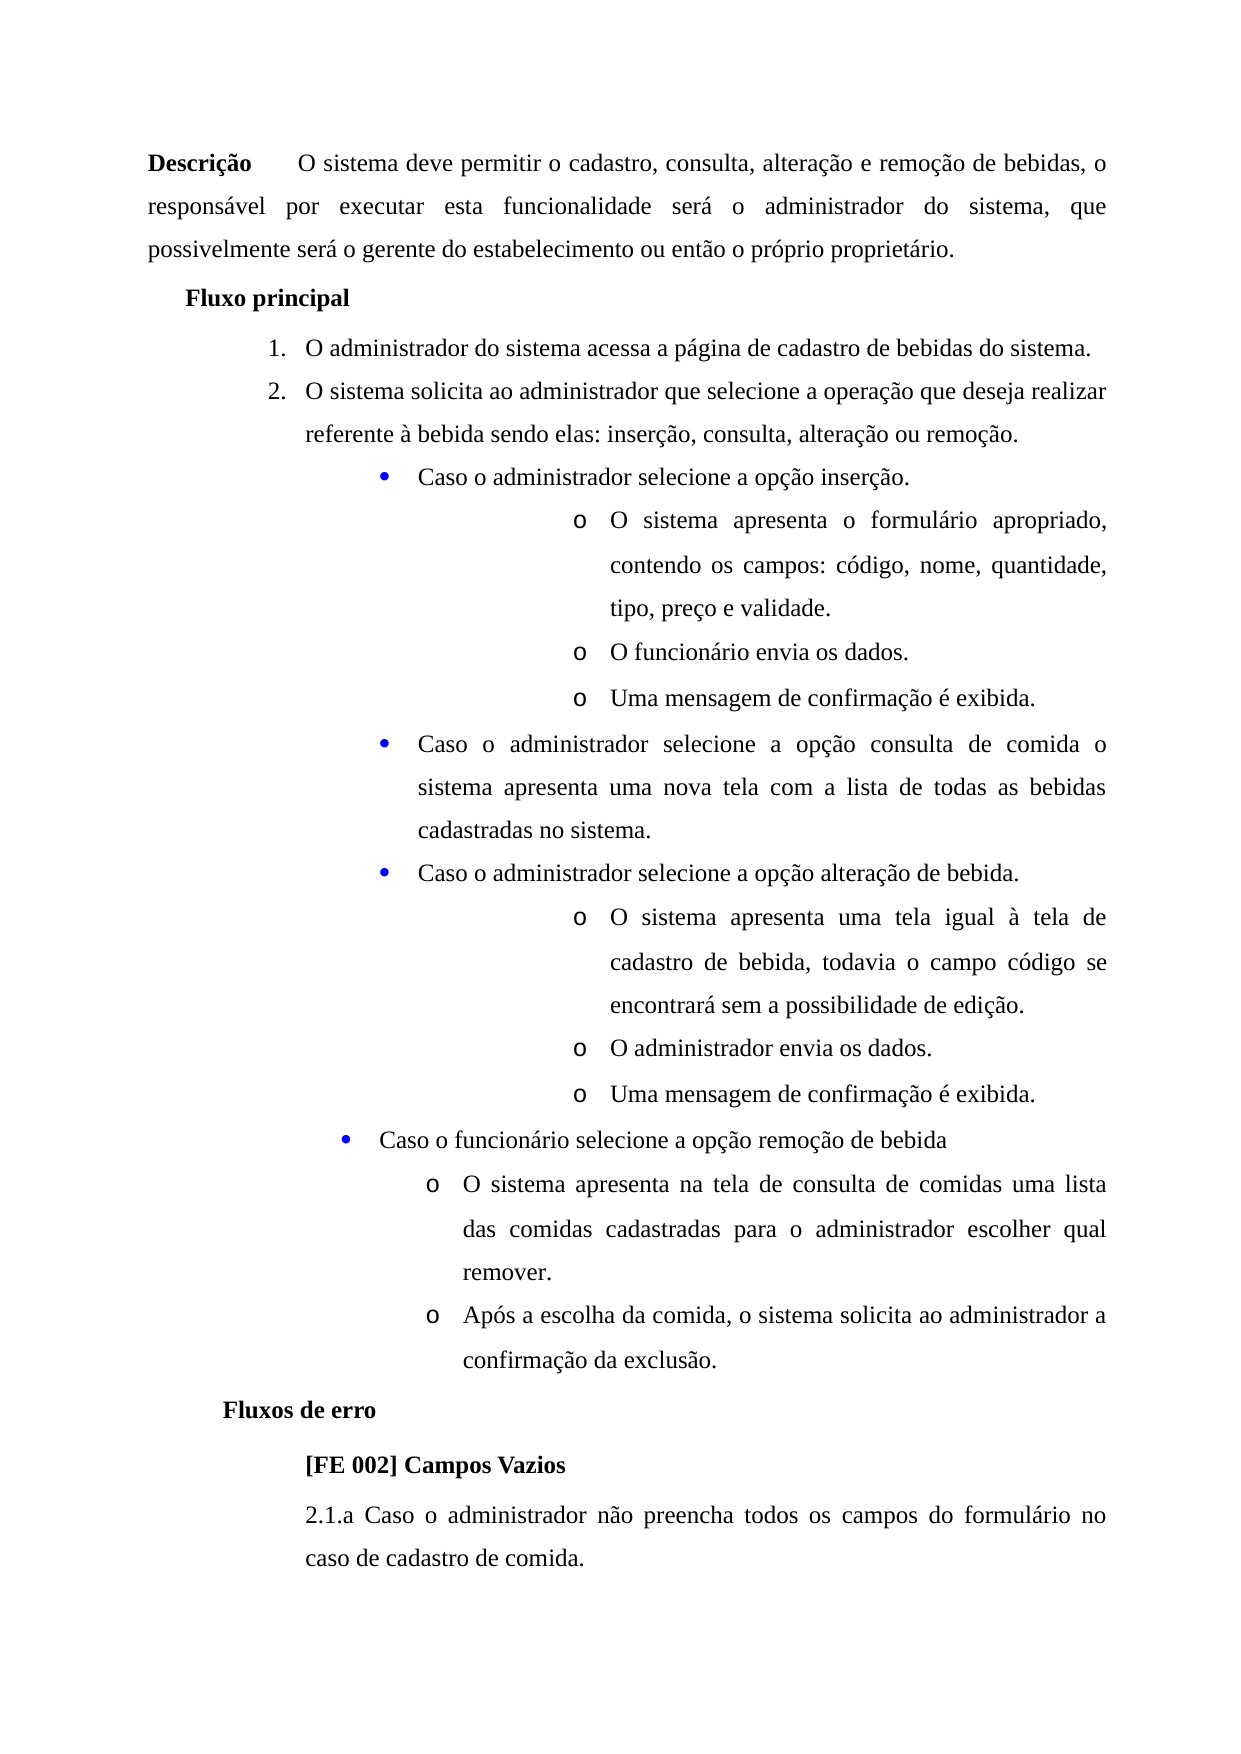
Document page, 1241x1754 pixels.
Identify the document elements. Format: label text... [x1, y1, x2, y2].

text [FE 002] Campos Vazios [305, 1450, 1107, 1479]
list 2.1.a Caso o administrador não preencha todos os campos do formulário no caso de cadastro de comida. [305, 1500, 1107, 1572]
list O administrador do sistema acessa a página de cadastro de bebidas do sistema. [268, 333, 1107, 361]
list Caso o administrador selecione a opção consulta de comida o sistema apresenta uma nova tela com a lista de todas as bebidas cadastradas no sistema. [380, 729, 1107, 844]
list Após a escolha da comida, o sistema solicita ao administrador a confirmação da exclusão. [425, 1300, 1107, 1374]
list Uma mensagem de confirmação é exibida. [572, 683, 1107, 714]
list O administrador envia os dados. [572, 1033, 1107, 1064]
text Fluxo principal [185, 283, 1107, 312]
text Descrição O sistema deve permitir o cadastro, consulta, alteração e remoção de bebidas, o responsável por executar esta funcionalidade será o administrador do sistema, que possivelmente será o gerente do estabelecimento ou então o próprio proprietário. [148, 148, 1107, 263]
list Uma mensagem de confirmação é exibida. [572, 1079, 1107, 1110]
list Caso o administrador selecione a opção inserção. [380, 462, 1107, 491]
list O sistema solicita ao administrador que selecione a operação que deseja realizar referente à bebida sendo elas: inserção, consulta, alteração ou remoção. [268, 376, 1107, 448]
list O sistema apresenta o formulário apropriado, contendo os campos: código, nome, quantidade, tipo, preço e validade. [572, 505, 1107, 622]
list O sistema apresenta uma tela igual à tela de cadastro de bebida, todavia o campo código se encontrará sem a possibilidade de edição. [572, 902, 1107, 1019]
text Fluxos de erro [148, 1395, 1107, 1423]
list O funcionário envia os dados. [572, 637, 1107, 667]
list Caso o funcionário selecione a opção remoção de bebida [342, 1126, 1107, 1154]
list O sistema apresenta na tela de consulta de comidas uma lista das comidas cadastradas para o administrador escolher qual remover. [425, 1169, 1107, 1286]
list Caso o administrador selecione a opção alteração de bebida. [380, 858, 1107, 887]
